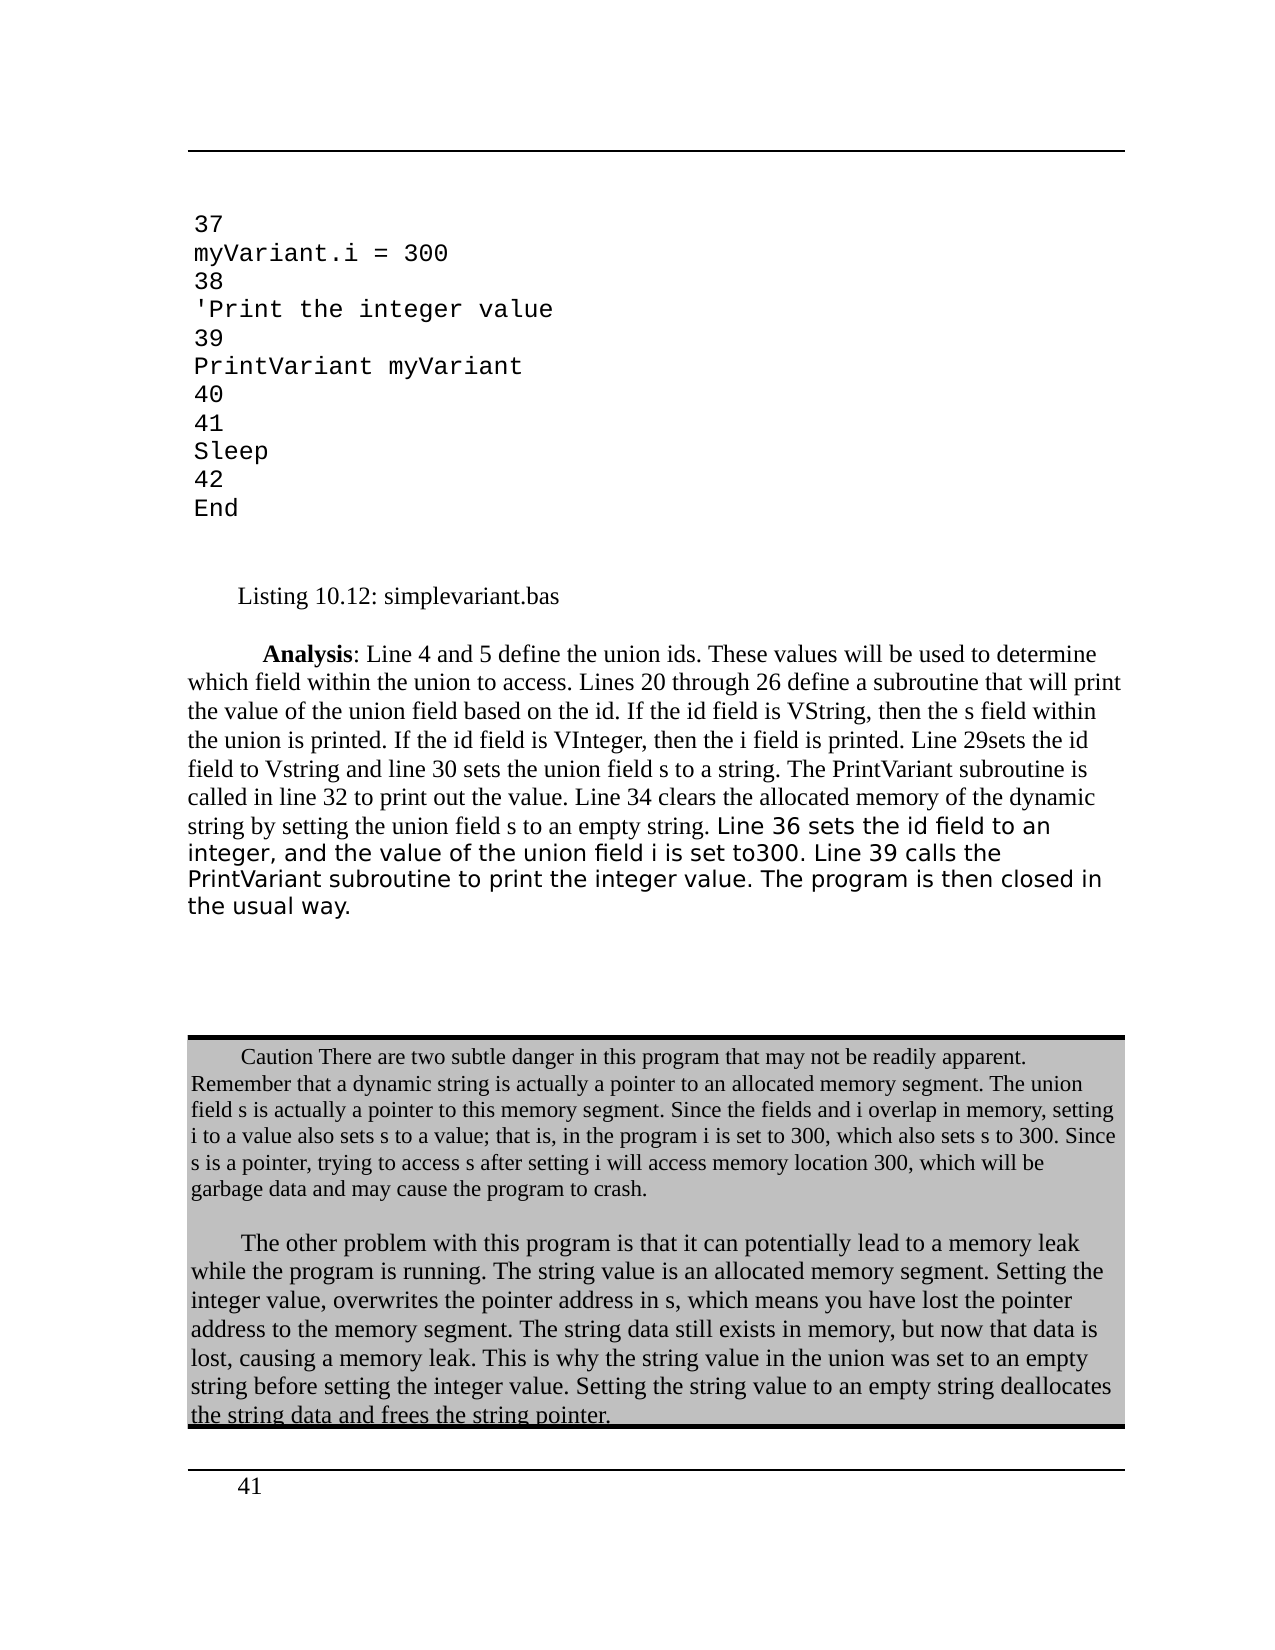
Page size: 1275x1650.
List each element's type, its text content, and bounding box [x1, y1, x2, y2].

text 37 [187, 212, 1125, 240]
text Analysis: Line 4 and 5 define the union ids. These values will be used to determine which field within the union to access. Lines 20 through 26 define a subroutine that will print the value of the union field based on the id. If the id field is VString, then the s field within the union is printed. If the id field is VInteger, then the i field is printed. Line 29sets the id field to Vstring and line 30 sets the union field s to a string. The PrintVariant subroutine is called in line 32 to print out the value. Line 34 clears the allocated memory of the dynamic string by setting the union field s to an empty string. Line 36 sets the id field to an integer, and the value of the union field i is set to300. Line 39 calls the PrintVariant subroutine to print the integer value. The program is then closed in the usual way. [187, 639, 1125, 920]
text Sleep [187, 439, 1125, 467]
text PrintVariant myVariant [187, 354, 1125, 382]
text 41 [187, 410, 1125, 439]
text 'Print the integer value [187, 297, 1125, 325]
text The other problem with this program is that it can potentially lead to a memory leak while the program is running. The string value is an allocated memory segment. Setting the integer value, overwrites the pointer address in s, which means you have lost the pointer address to the memory segment. The string data still exists in memory, but now that data is lost, causing a memory leak. This is why the string value in the union was set to an empty string before setting the integer value. Setting the string value to an empty string deallocates the string data and frees the string pointer. [187, 1219, 1125, 1429]
text Caution There are two subtle danger in this program that may not be readily apparent. Remember that a dynamic string is actually a pointer to an allocated memory segment. The union field s is actually a pointer to this memory segment. Since the fields and i overlap in memory, setting i to a value also sets s to a value; that is, in the program i is set to 300, which also sets s to 300. Since s is a pointer, trying to access s after setting i will access memory location 300, which will be garbage data and may cause the program to crash. [187, 1036, 1125, 1193]
text 42 [187, 467, 1125, 495]
text Listing 10.12: simplevariant.bas [187, 581, 1125, 610]
text 39 [187, 325, 1125, 354]
text myVariant.i = 300 [187, 240, 1125, 269]
text 40 [187, 382, 1125, 410]
text 38 [187, 269, 1125, 297]
text End [187, 495, 1125, 524]
